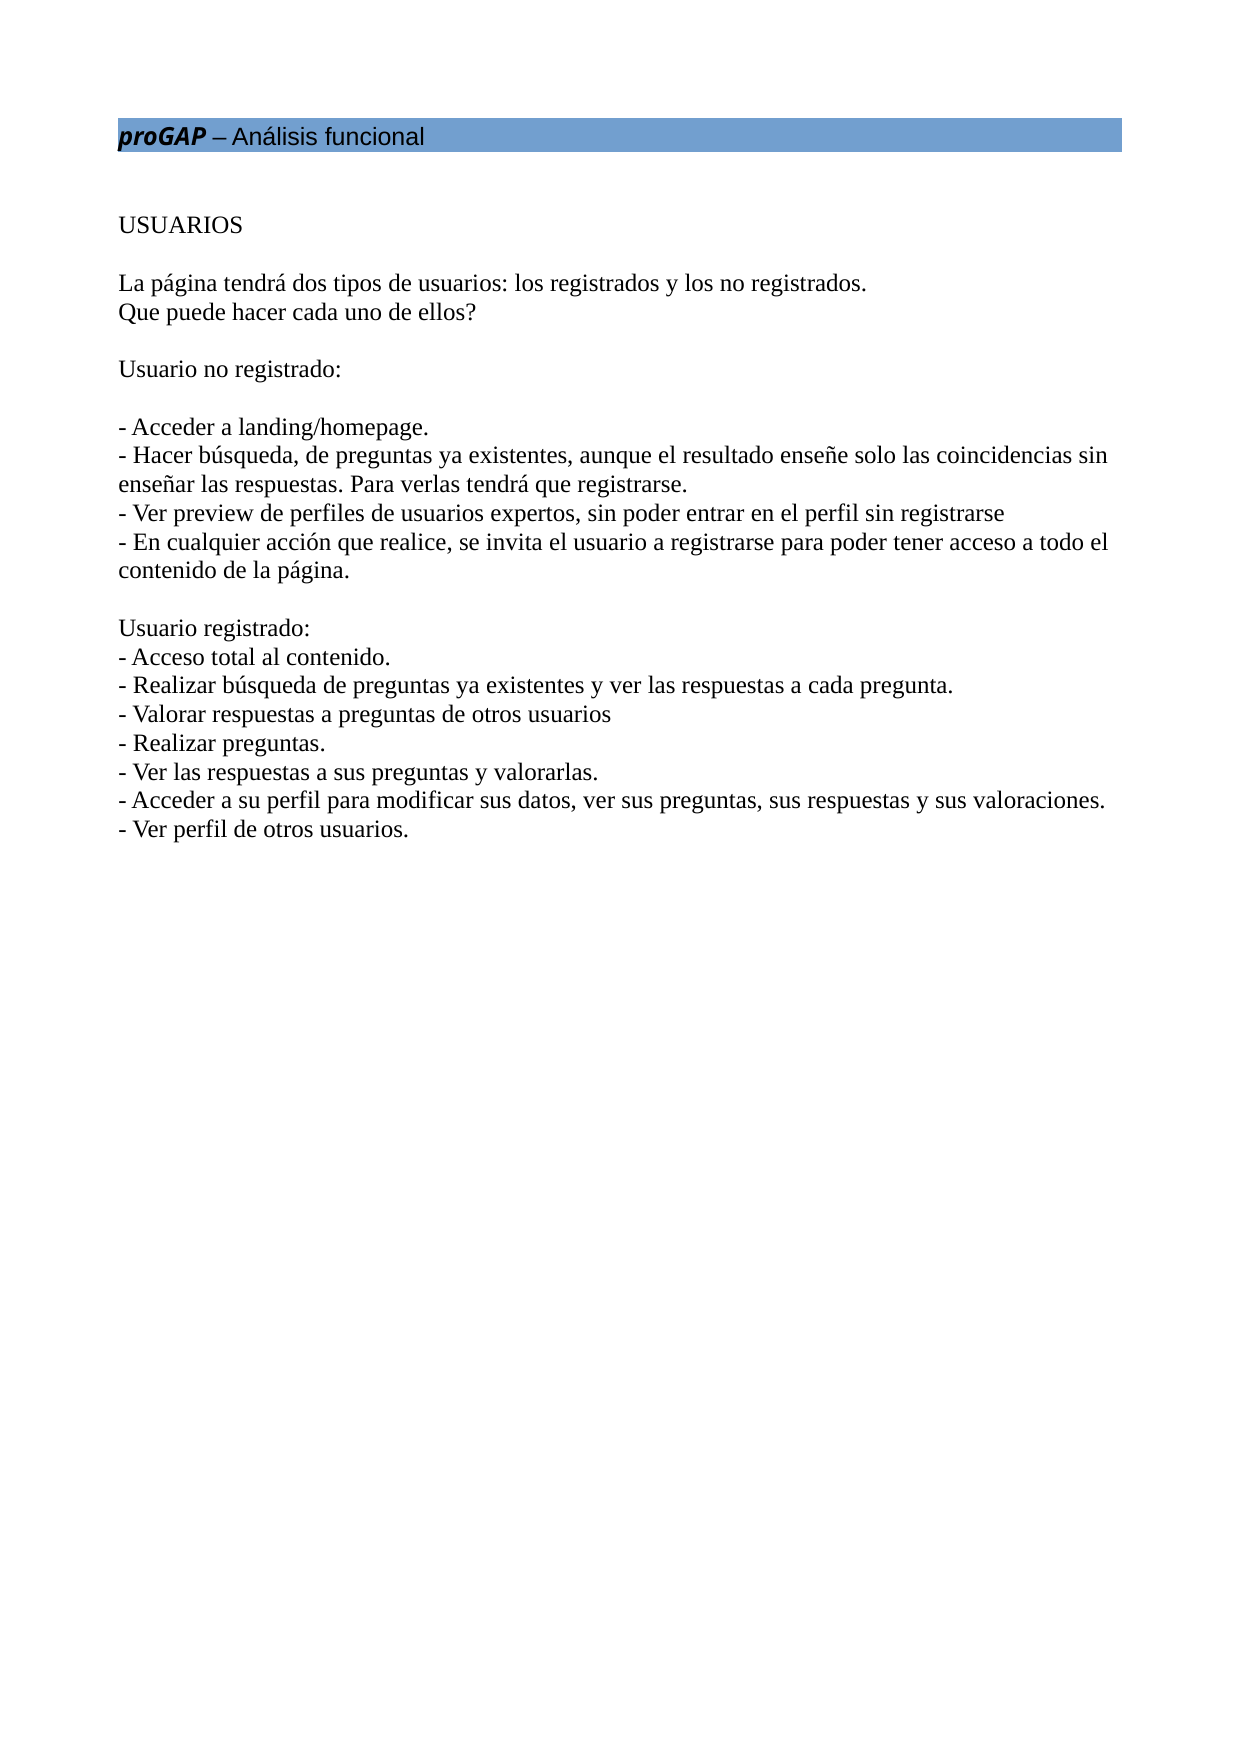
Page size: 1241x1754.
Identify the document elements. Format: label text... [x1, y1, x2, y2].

text - Hacer búsqueda, de preguntas ya existentes, aunque el resultado enseñe solo las coincidencias sin enseñar las respuestas. Para verlas tendrá que registrarse. [118, 440, 1122, 498]
text - Ver las respuestas a sus preguntas y valorarlas. [118, 757, 1122, 785]
text USUARIOS [118, 210, 1122, 239]
text Que puede hacer cada uno de ellos? [118, 297, 1122, 325]
text - Acceder a su perfil para modificar sus datos, ver sus preguntas, sus respuestas y sus valoraciones. [118, 785, 1122, 814]
text La página tendrá dos tipos de usuarios: los registrados y los no registrados. [118, 268, 1122, 297]
text Usuario registrado: [118, 613, 1122, 642]
text - Realizar preguntas. [118, 728, 1122, 757]
text - Valorar respuestas a preguntas de otros usuarios [118, 699, 1122, 728]
text - En cualquier acción que realice, se invita el usuario a registrarse para poder tener acceso a todo el contenido de la página. [118, 527, 1122, 584]
text - Ver preview de perfiles de usuarios expertos, sin poder entrar en el perfil sin registrarse [118, 498, 1122, 527]
text - Acceder a landing/homepage. [118, 412, 1122, 440]
text Usuario no registrado: [118, 354, 1122, 383]
text - Ver perfil de otros usuarios. [118, 814, 1122, 843]
text - Acceso total al contenido. [118, 642, 1122, 670]
text - Realizar búsqueda de preguntas ya existentes y ver las respuestas a cada pregunta. [118, 670, 1122, 699]
